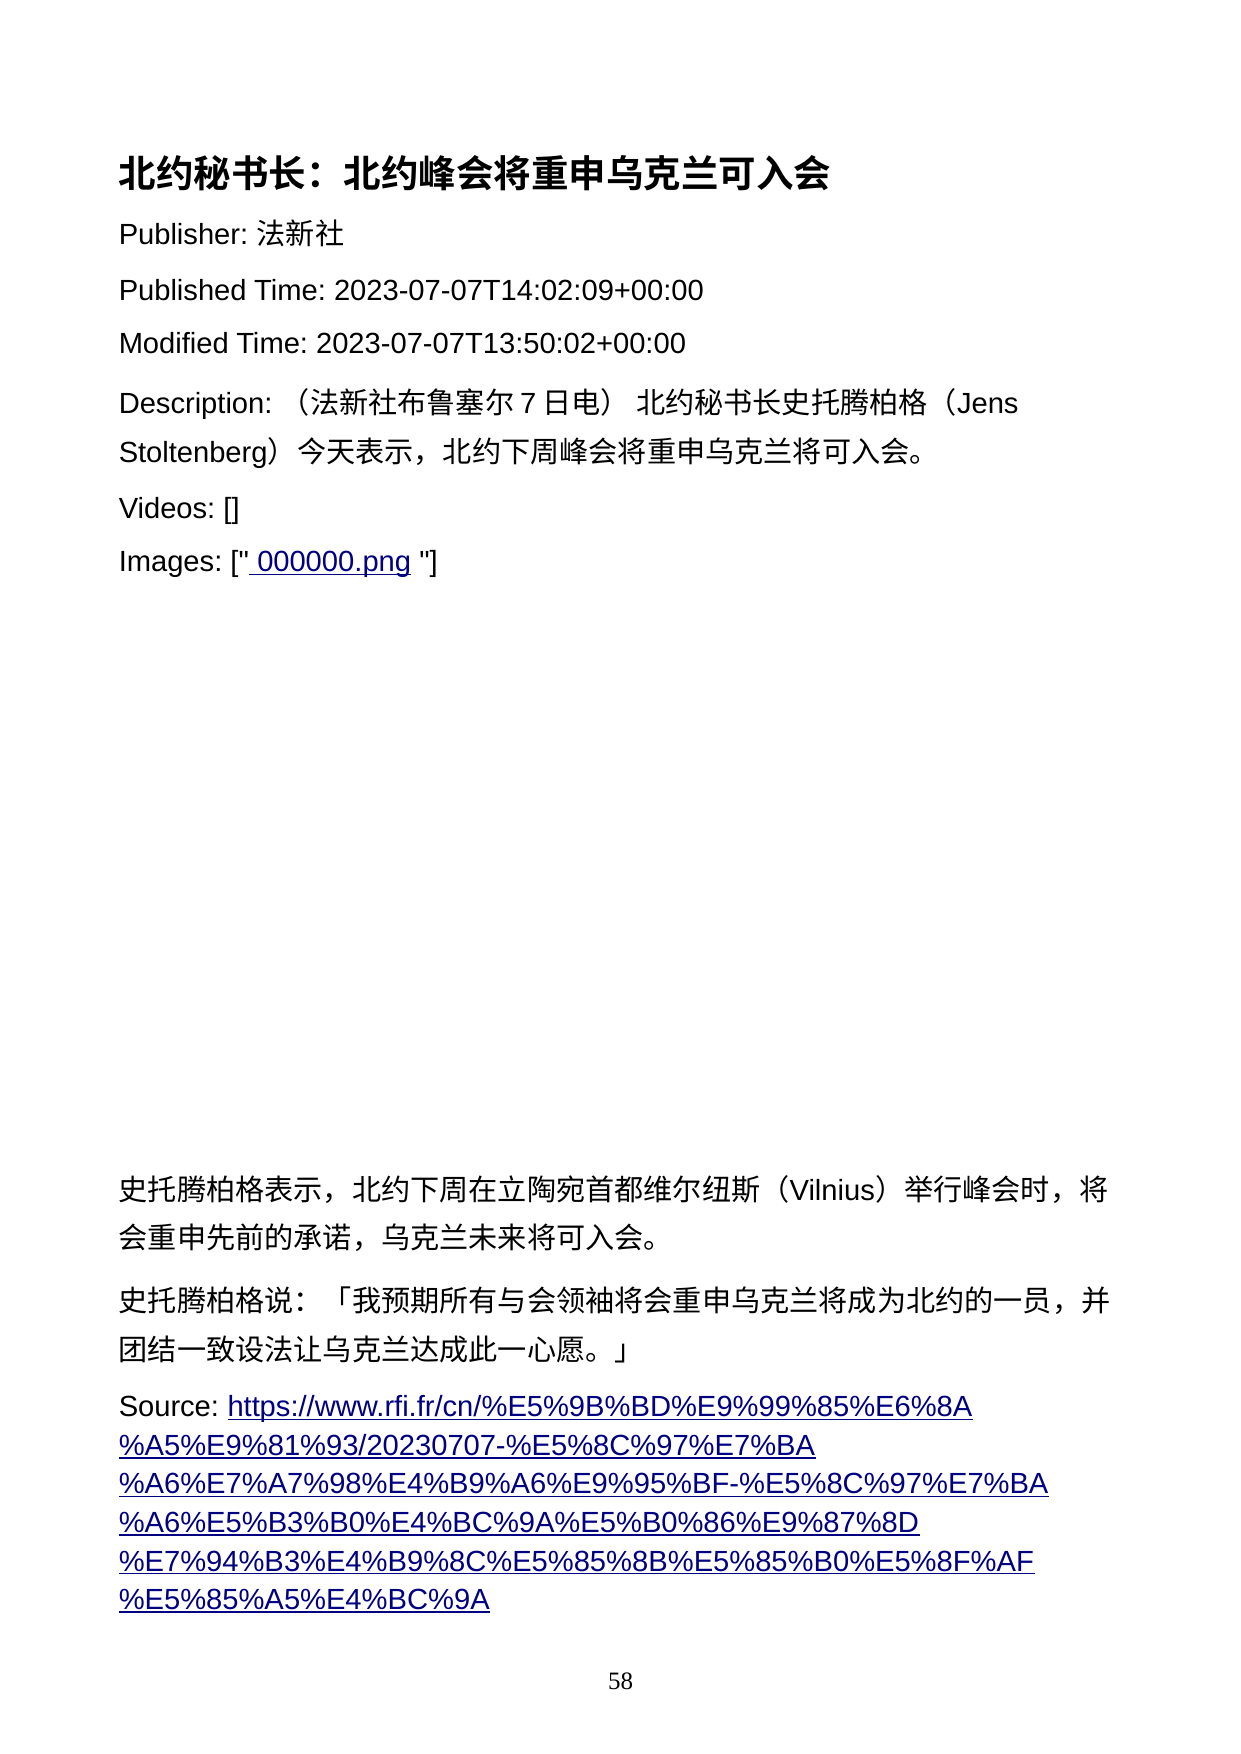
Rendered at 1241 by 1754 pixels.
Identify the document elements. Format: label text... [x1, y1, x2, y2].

text Modified Time: 2023-07-07T13:50:02+00:00 [118, 327, 1122, 360]
text Published Time: 2023-07-07T14:02:09+00:00 [118, 273, 1122, 307]
text Images: [" 000000.png "] [118, 544, 1122, 578]
text 史托腾柏格说：「我预期所有与会领袖将会重申乌克兰将成为北约的一员，并团结一致设法让乌克兰达成此一心愿。」 [118, 1278, 1122, 1368]
text Source: https://www.rfi.fr/cn/%E5%9B%BD%E9%99%85%E6%8A%A5%E9%81%93/20230707-%E5%8C%97%E7%BA%A6%E7%A7%98%E4%B9%A6%E9%95%BF-%E5%8C%97%E7%BA%A6%E5%B3%B0%E4%BC%9A%E5%B0%86%E9%87%8D%E7%94%B3%E4%B9%8C%E5%85%8B%E5%85%B0%E5%8F%AF%E5%85%A5%E4%BC%9A [118, 1389, 1122, 1616]
text Publisher: 法新社 [118, 210, 1122, 253]
subtitle 北约秘书长：北约峰会将重申乌克兰可入会 [118, 143, 1122, 198]
text 史托腾柏格表示，北约下周在立陶宛首都维尔纽斯（Vilnius）举行峰会时，将会重申先前的承诺，乌克兰未来将可入会。 [118, 1166, 1122, 1257]
text Videos: [] [118, 491, 1122, 525]
text Description: （法新社布鲁塞尔7日电） 北约秘书长史托腾柏格（Jens Stoltenberg）今天表示，北约下周峰会将重申乌克兰将可入会。 [118, 380, 1122, 471]
